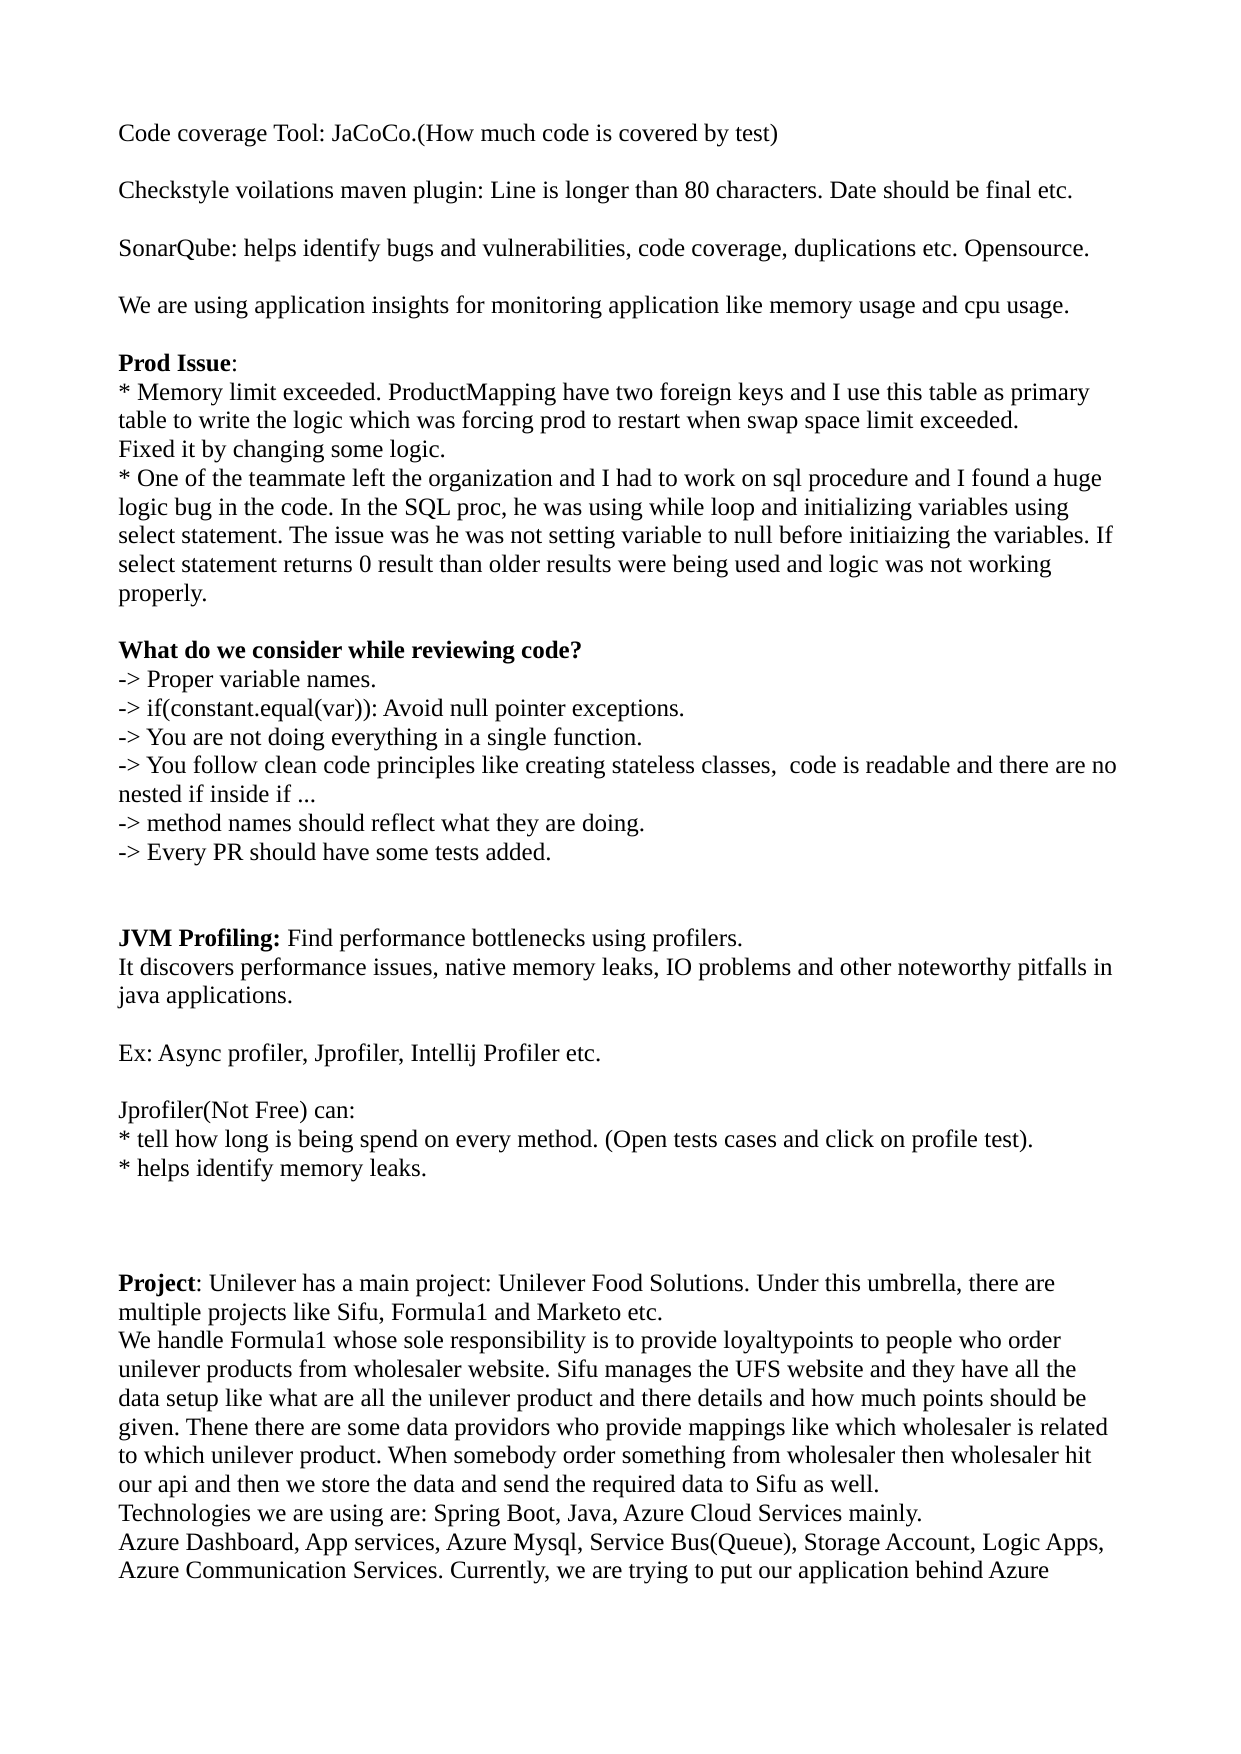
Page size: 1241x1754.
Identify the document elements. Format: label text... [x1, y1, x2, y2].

text -> Proper variable names. [118, 664, 1122, 693]
text We handle Formula1 whose sole responsibility is to provide loyaltypoints to people who order unilever products from wholesaler website. Sifu manages the UFS website and they have all the data setup like what are all the unilever product and there details and how much points should be given. Thene there are some data providors who provide mappings like which wholesaler is related to which unilever product. When somebody order something from wholesaler then wholesaler hit our api and then we store the data and send the required data to Sifu as well. [118, 1326, 1122, 1498]
text Code coverage Tool: JaCoCo.(How much code is covered by test) [118, 118, 1122, 147]
text -> You are not doing everything in a single function. [118, 722, 1122, 751]
text * tell how long is being spend on every method. (Open tests cases and click on profile test). [118, 1124, 1122, 1153]
text -> Every PR should have some tests added. [118, 837, 1122, 866]
text -> if(constant.equal(var)): Avoid null pointer exceptions. [118, 693, 1122, 722]
text Project: Unilever has a main project: Unilever Food Solutions. Under this umbrella, there are multiple projects like Sifu, Formula1 and Marketo etc. [118, 1268, 1122, 1326]
text * helps identify memory leaks. [118, 1153, 1122, 1182]
text Azure Dashboard, App services, Azure Mysql, Service Bus(Queue), Storage Account, Logic Apps, Azure Communication Services. Currently, we are trying to put our application behind Azure [118, 1527, 1122, 1584]
text What do we consider while reviewing code? [118, 636, 1122, 664]
text -> method names should reflect what they are doing. [118, 808, 1122, 837]
text Prod Issue: [118, 348, 1122, 377]
text Ex: Async profiler, Jprofiler, Intellij Profiler etc. [118, 1038, 1122, 1067]
text Fixed it by changing some logic. [118, 434, 1122, 463]
text * Memory limit exceeded. ProductMapping have two foreign keys and I use this table as primary table to write the logic which was forcing prod to restart when swap space limit exceeded. [118, 377, 1122, 434]
text JVM Profiling: Find performance bottlenecks using profilers. [118, 923, 1122, 952]
text * One of the teammate left the organization and I had to work on sql procedure and I found a huge logic bug in the code. In the SQL proc, he was using while loop and initializing variables using select statement. The issue was he was not setting variable to null before initiaizing the variables. If select statement returns 0 result than older results were being used and logic was not working properly. [118, 463, 1122, 607]
text We are using application insights for monitoring application like memory usage and cpu usage. [118, 291, 1122, 319]
text -> You follow clean code principles like creating stateless classes, code is readable and there are no nested if inside if ... [118, 751, 1122, 808]
text Checkstyle voilations maven plugin: Line is longer than 80 characters. Date should be final etc. [118, 176, 1122, 204]
text It discovers performance issues, native memory leaks, IO problems and other noteworthy pitfalls in java applications. [118, 952, 1122, 1009]
text SonarQube: helps identify bugs and vulnerabilities, code coverage, duplications etc. Opensource. [118, 233, 1122, 262]
text Jprofiler(Not Free) can: [118, 1096, 1122, 1124]
text Technologies we are using are: Spring Boot, Java, Azure Cloud Services mainly. [118, 1498, 1122, 1527]
